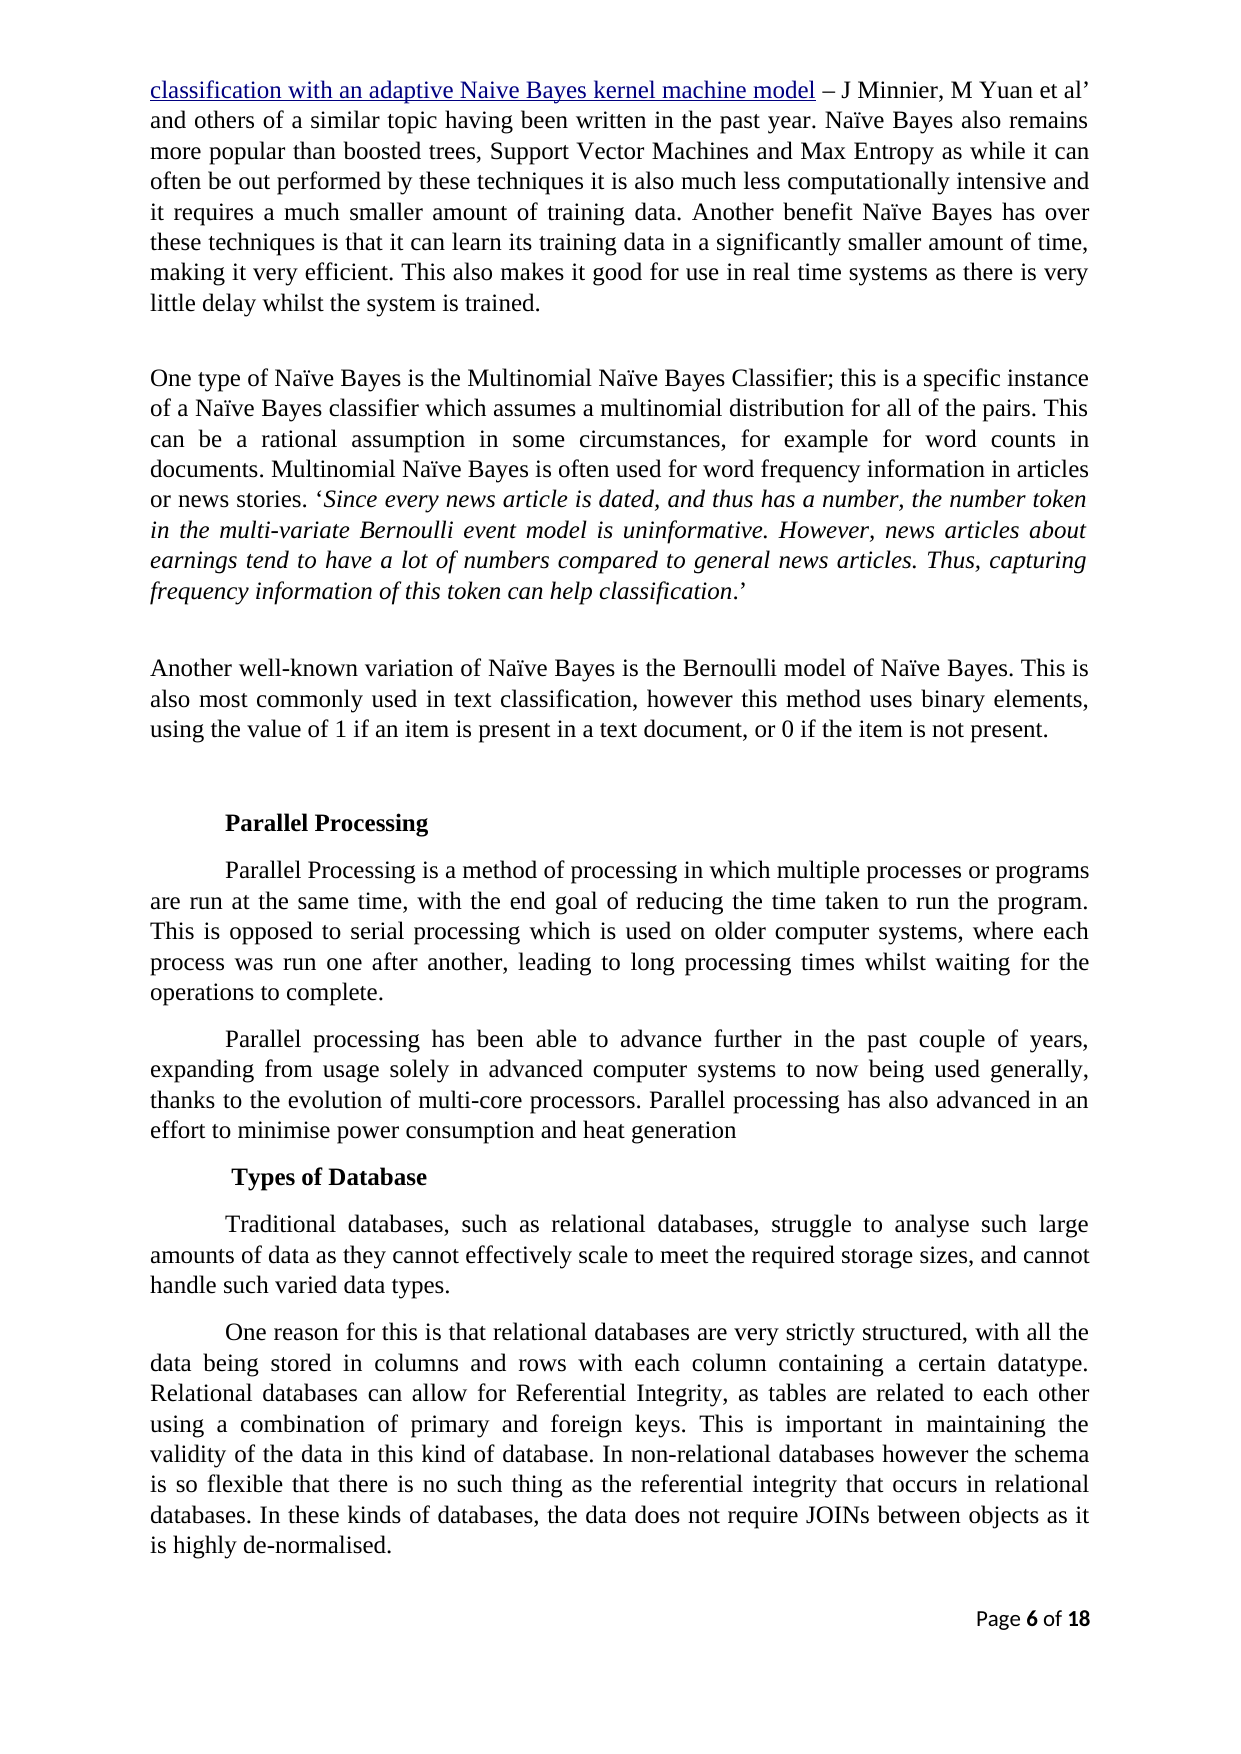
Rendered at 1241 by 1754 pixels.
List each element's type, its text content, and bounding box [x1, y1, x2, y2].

text Another well-known variation of Naïve Bayes is the Bernoulli model of Naïve Bayes. This is also most commonly used in text classification, however this method uses binary elements, using the value of 1 if an item is present in a text document, or 0 if the item is not present. [150, 653, 1090, 743]
text Types of Database [150, 1162, 1090, 1191]
text One type of Naïve Bayes is the Multinomial Naïve Bayes Classifier; this is a specific instance of a Naïve Bayes classifier which assumes a multinomial distribution for all of the pairs. This can be a rational assumption in some circumstances, for example for word counts in documents. Multinomial Naïve Bayes is often used for word frequency information in articles or news stories. ‘Since every news article is dated, and thus has a number, the number token in the multi-variate Bernoulli event model is uninformative. However, news articles about earnings tend to have a lot of numbers compared to general news articles. Thus, capturing frequency information of this token can help classification.’ [150, 363, 1090, 604]
text Traditional databases, such as relational databases, struggle to analyse such large amounts of data as they cannot effectively scale to meet the required storage sizes, and cannot handle such varied data types. [150, 1209, 1090, 1299]
text One reason for this is that relational databases are very strictly structured, with all the data being stored in columns and rows with each column containing a certain datatype. Relational databases can allow for Referential Integrity, as tables are related to each other using a combination of primary and foreign keys. This is important in maintaining the validity of the data in this kind of database. In non-relational databases however the schema is so flexible that there is no such thing as the referential integrity that occurs in relational databases. In these kinds of databases, the data does not require JOINs between objects as it is highly de-normalised. [150, 1317, 1090, 1559]
text Parallel Processing [150, 808, 1090, 837]
text Parallel Processing is a method of processing in which multiple processes or programs are run at the same time, with the end goal of reducing the time taken to run the program. This is opposed to serial processing which is used on older computer systems, where each process was run one after another, leading to long processing times whilst waiting for the operations to complete. [150, 855, 1090, 1006]
text classification with an adaptive Naive Bayes kernel machine model – J Minnier, M Yuan et al’ and others of a similar topic having been written in the past year. Naïve Bayes also remains more popular than boosted trees, Support Vector Machines and Max Entropy as while it can often be out performed by these techniques it is also much less computationally intensive and it requires a much smaller amount of training data. Another benefit Naïve Bayes has over these techniques is that it can learn its training data in a significantly smaller amount of time, making it very efficient. This also makes it good for use in real time systems as there is very little delay whilst the system is trained. [150, 75, 1090, 317]
text Parallel processing has been able to advance further in the past couple of years, expanding from usage solely in advanced computer systems to now being used generally, thanks to the evolution of multi-core processors. Parallel processing has also advanced in an effort to minimise power consumption and heat generation [150, 1024, 1090, 1144]
